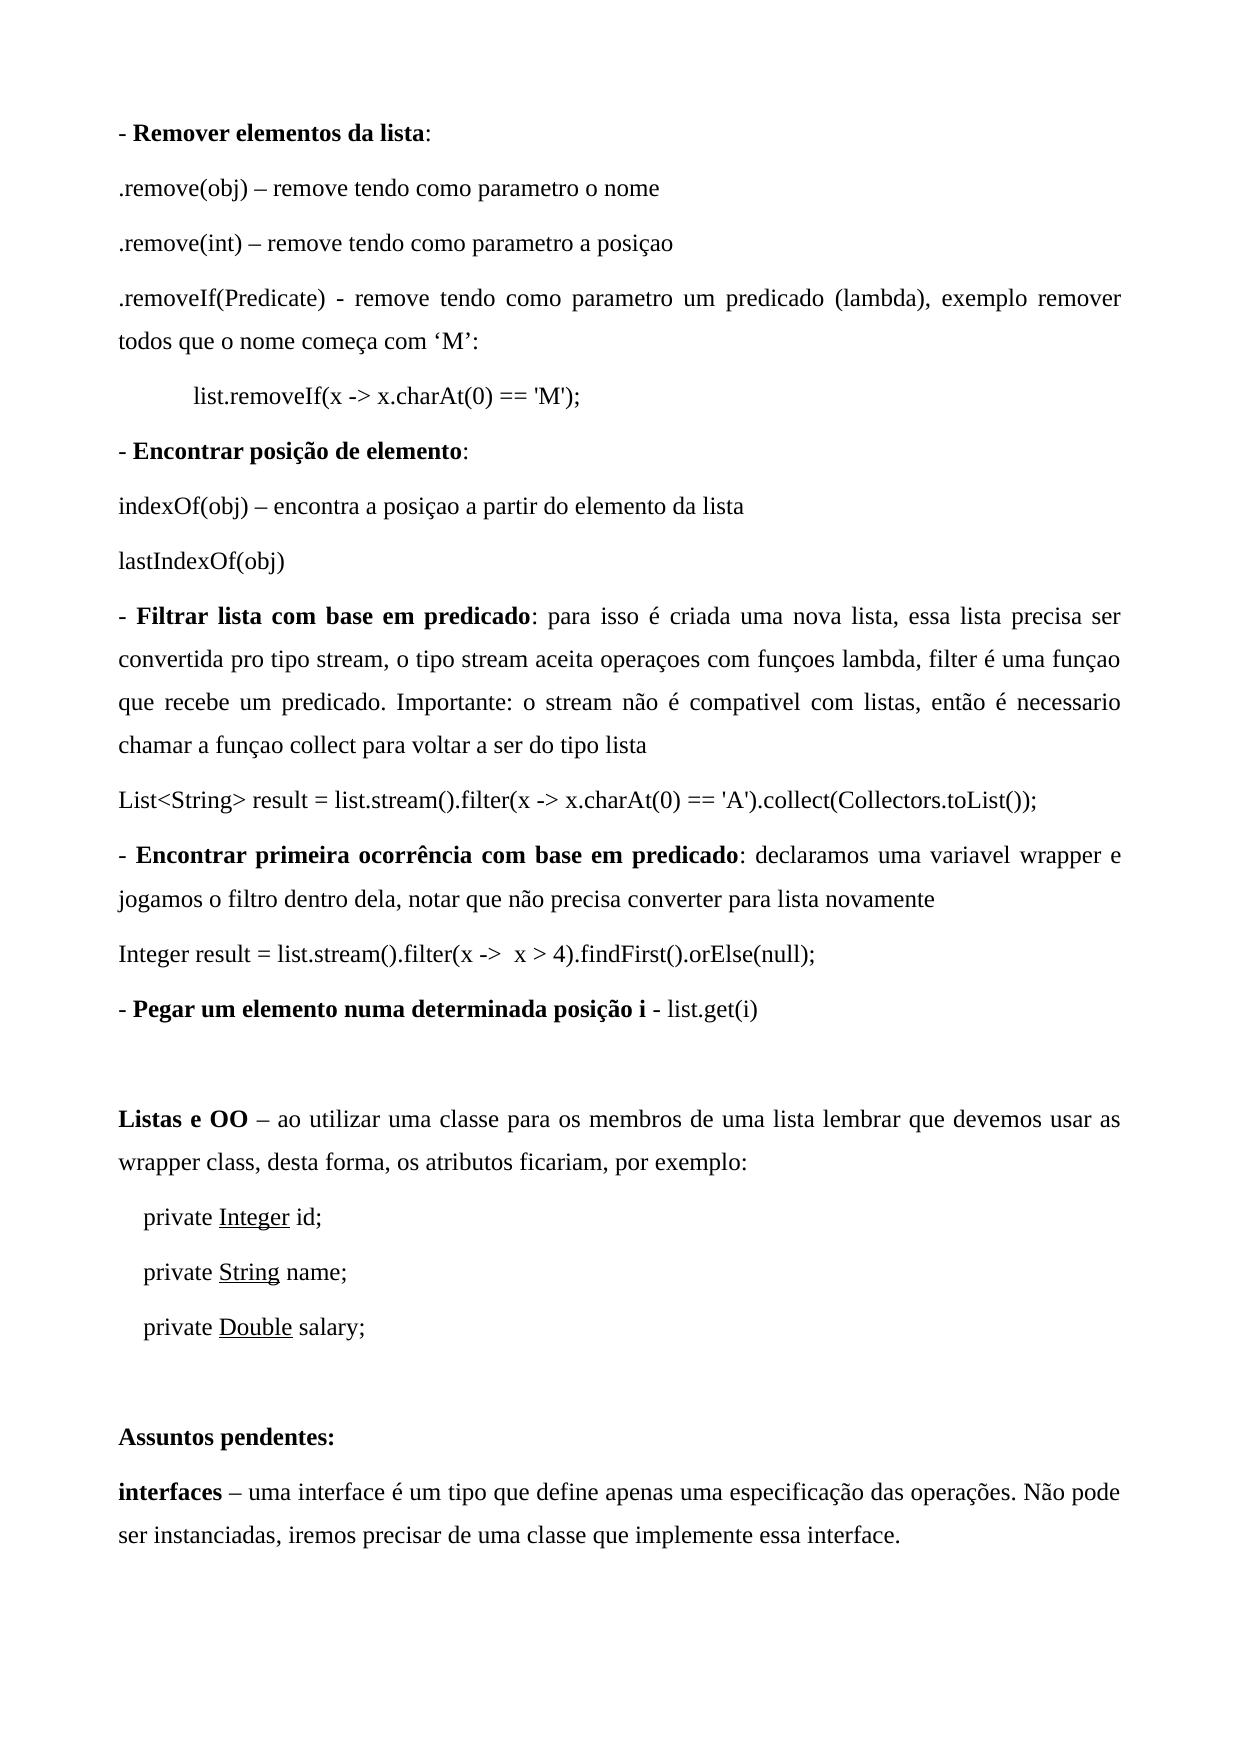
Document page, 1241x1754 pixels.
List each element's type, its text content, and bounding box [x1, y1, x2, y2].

text - Encontrar primeira ocorrência com base em predicado: declaramos uma variavel wrapper e jogamos o filtro dentro dela, notar que não precisa converter para lista novamente [118, 841, 1122, 912]
text - Filtrar lista com base em predicado: para isso é criada uma nova lista, essa lista precisa ser convertida pro tipo stream, o tipo stream aceita operaçoes com funçoes lambda, filter é uma funçao que recebe um predicado. Importante: o stream não é compativel com listas, então é necessario chamar a funçao collect para voltar a ser do tipo lista [118, 601, 1122, 759]
text indexOf(obj) – encontra a posiçao a partir do elemento da lista [118, 491, 1122, 520]
text List<String> result = list.stream().filter(x -> x.charAt(0) == 'A').collect(Collectors.toList()); [118, 786, 1122, 814]
text - Encontrar posição de elemento: [118, 436, 1122, 465]
text Listas e OO – ao utilizar uma classe para os membros de uma lista lembrar que devemos usar as wrapper class, desta forma, os atributos ficariam, por exemplo: [118, 1104, 1122, 1176]
text - Pegar um elemento numa determinada posição i - list.get(i) [118, 994, 1122, 1022]
text lastIndexOf(obj) [118, 546, 1122, 575]
text private Double salary; [118, 1312, 1122, 1341]
text Integer result = list.stream().filter(x -> x > 4).findFirst().orElse(null); [118, 939, 1122, 967]
text Assuntos pendentes: [118, 1422, 1122, 1451]
text list.removeIf(x -> x.charAt(0) == 'M'); [118, 381, 1122, 410]
text interfaces – uma interface é um tipo que define apenas uma especificação das operações. Não pode ser instanciadas, iremos precisar de uma classe que implemente essa interface. [118, 1477, 1122, 1549]
text - Remover elementos da lista: [118, 118, 1122, 147]
text .removeIf(Predicate) - remove tendo como parametro um predicado (lambda), exemplo remover todos que o nome começa com ‘M’: [118, 283, 1122, 355]
text private Integer id; [118, 1202, 1122, 1231]
text private String name; [118, 1257, 1122, 1286]
text .remove(int) – remove tendo como parametro a posiçao [118, 228, 1122, 257]
text .remove(obj) – remove tendo como parametro o nome [118, 173, 1122, 202]
